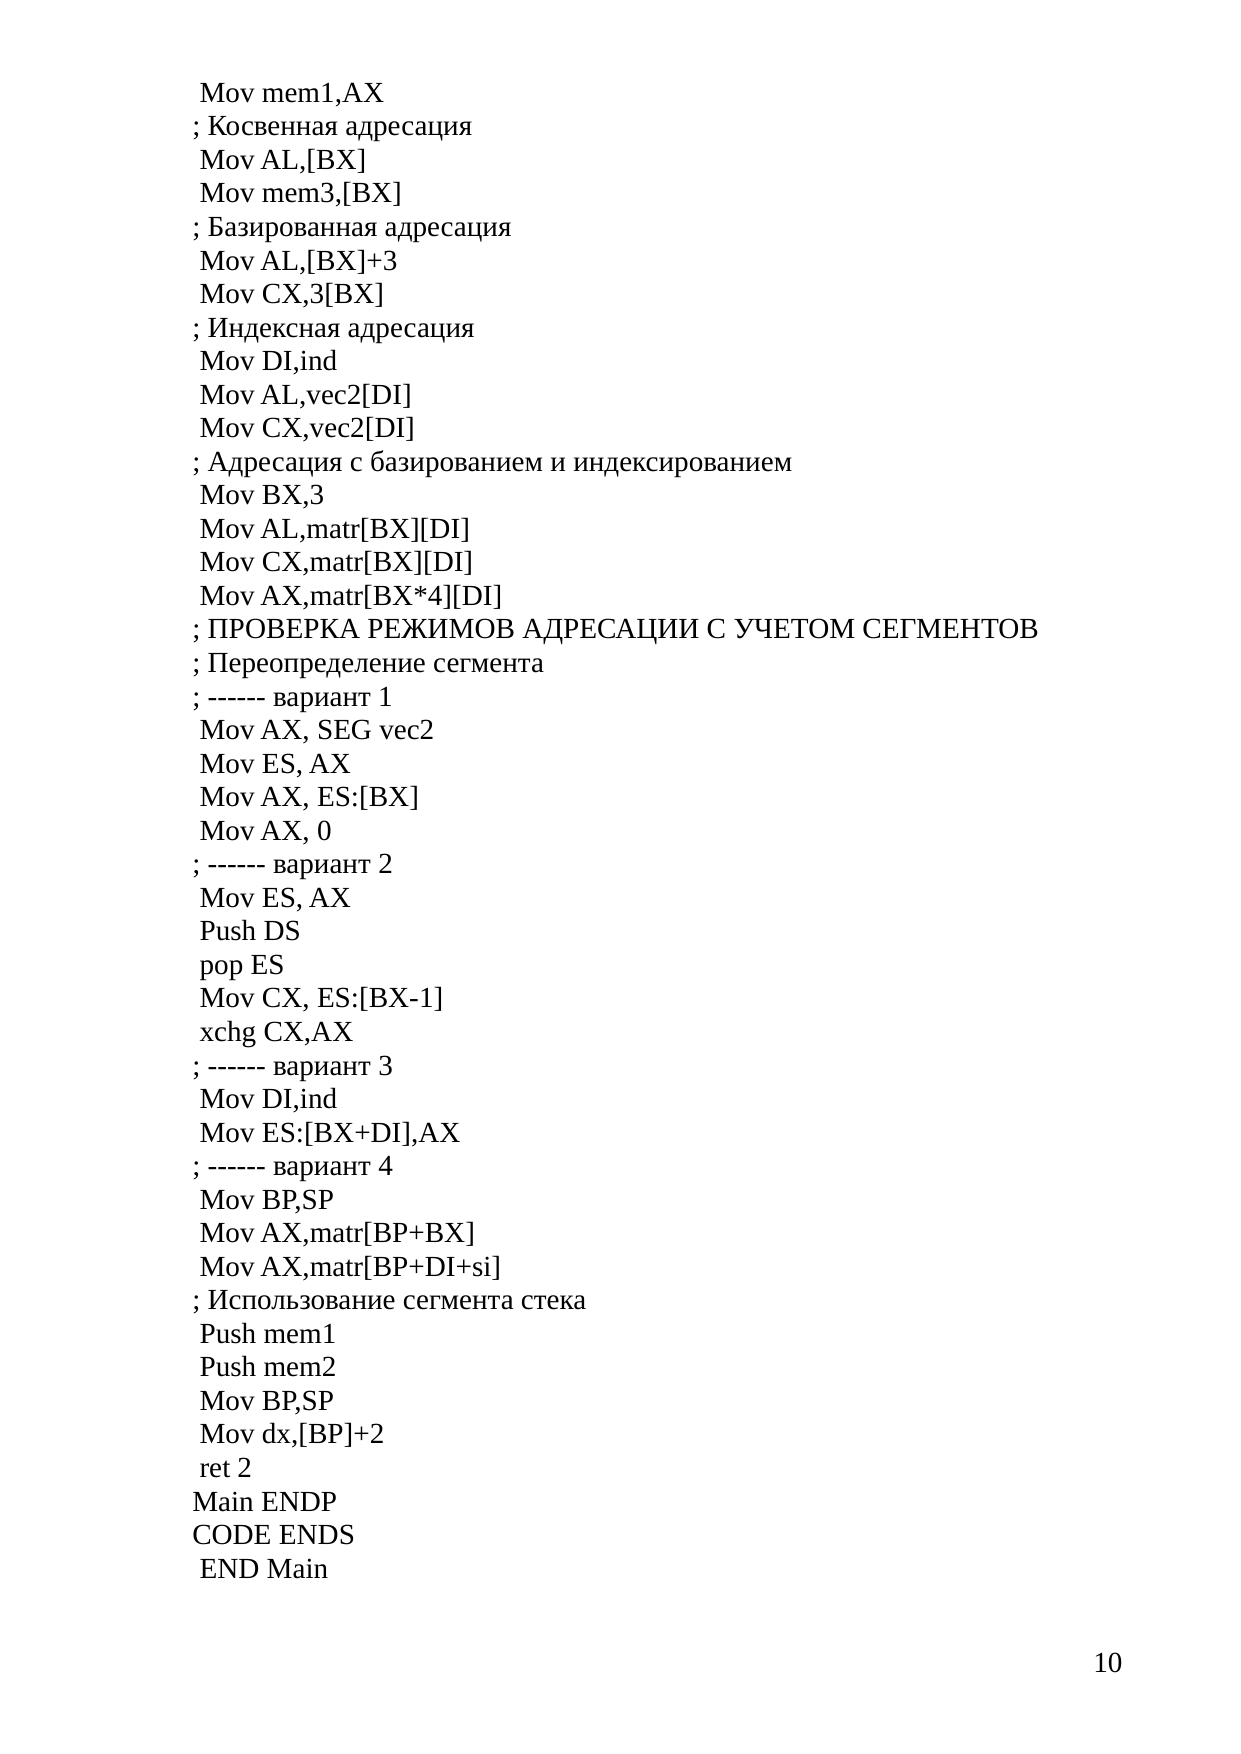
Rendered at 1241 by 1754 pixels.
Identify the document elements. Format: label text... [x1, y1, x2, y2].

text pop ES [118, 947, 1122, 981]
text xchg CX,AX [118, 1014, 1122, 1048]
text Mov AX,matr[BP+DI+si] [118, 1249, 1122, 1282]
text Mov CX,3[BX] [118, 276, 1122, 310]
text ; ------ вариант 1 [118, 679, 1122, 712]
text Mov BP,SP [118, 1383, 1122, 1417]
text ; Базированная адресация [118, 209, 1122, 243]
text Mov AX, SEG vec2 [118, 712, 1122, 746]
text Mov AX,matr[BP+BX] [118, 1215, 1122, 1249]
text ; ------ вариант 2 [118, 846, 1122, 880]
text ; ------ вариант 4 [118, 1148, 1122, 1182]
text Mov BX,3 [118, 477, 1122, 511]
text ; Использование сегмента стека [118, 1282, 1122, 1316]
text ; ПРОВЕРКА РЕЖИМОВ АДРЕСАЦИИ С УЧЕТОМ СЕГМЕНТОВ [118, 612, 1122, 645]
text Mov AL,vec2[DI] [118, 377, 1122, 410]
text Mov AL,[BX] [118, 142, 1122, 176]
text Push mem2 [118, 1349, 1122, 1383]
text Mov CX,matr[BX][DI] [118, 544, 1122, 578]
text ret 2 [118, 1450, 1122, 1484]
text Mov ES:[BX+DI],AX [118, 1115, 1122, 1148]
text Main ENDP [118, 1484, 1122, 1517]
text Mov AX,matr[BX*4][DI] [118, 578, 1122, 612]
text Mov AX, ES:[BX] [118, 779, 1122, 813]
text Mov DI,ind [118, 343, 1122, 377]
text ; Переопределение сегмента [118, 645, 1122, 679]
text CODE ENDS [118, 1517, 1122, 1551]
text ; Адресация с базированием и индексированием [118, 444, 1122, 477]
text Mov mem1,AX [118, 75, 1122, 108]
text Mov mem3,[BX] [118, 176, 1122, 209]
text Mov AL,matr[BX][DI] [118, 511, 1122, 544]
text ; ------ вариант 3 [118, 1048, 1122, 1081]
text Push DS [118, 913, 1122, 947]
text Mov CX,vec2[DI] [118, 410, 1122, 444]
text Mov CX, ES:[BX-1] [118, 981, 1122, 1014]
text ; Косвенная адресация [118, 108, 1122, 142]
text Mov AX, 0 [118, 813, 1122, 846]
text Mov DI,ind [118, 1081, 1122, 1115]
text Mov AL,[BX]+3 [118, 243, 1122, 276]
text Mov ES, AX [118, 746, 1122, 779]
text Mov BP,SP [118, 1182, 1122, 1215]
text ; Индексная адресация [118, 310, 1122, 343]
text Mov ES, AX [118, 880, 1122, 913]
text END Main [118, 1551, 1122, 1584]
text Mov dx,[BP]+2 [118, 1417, 1122, 1450]
text Push mem1 [118, 1316, 1122, 1349]
